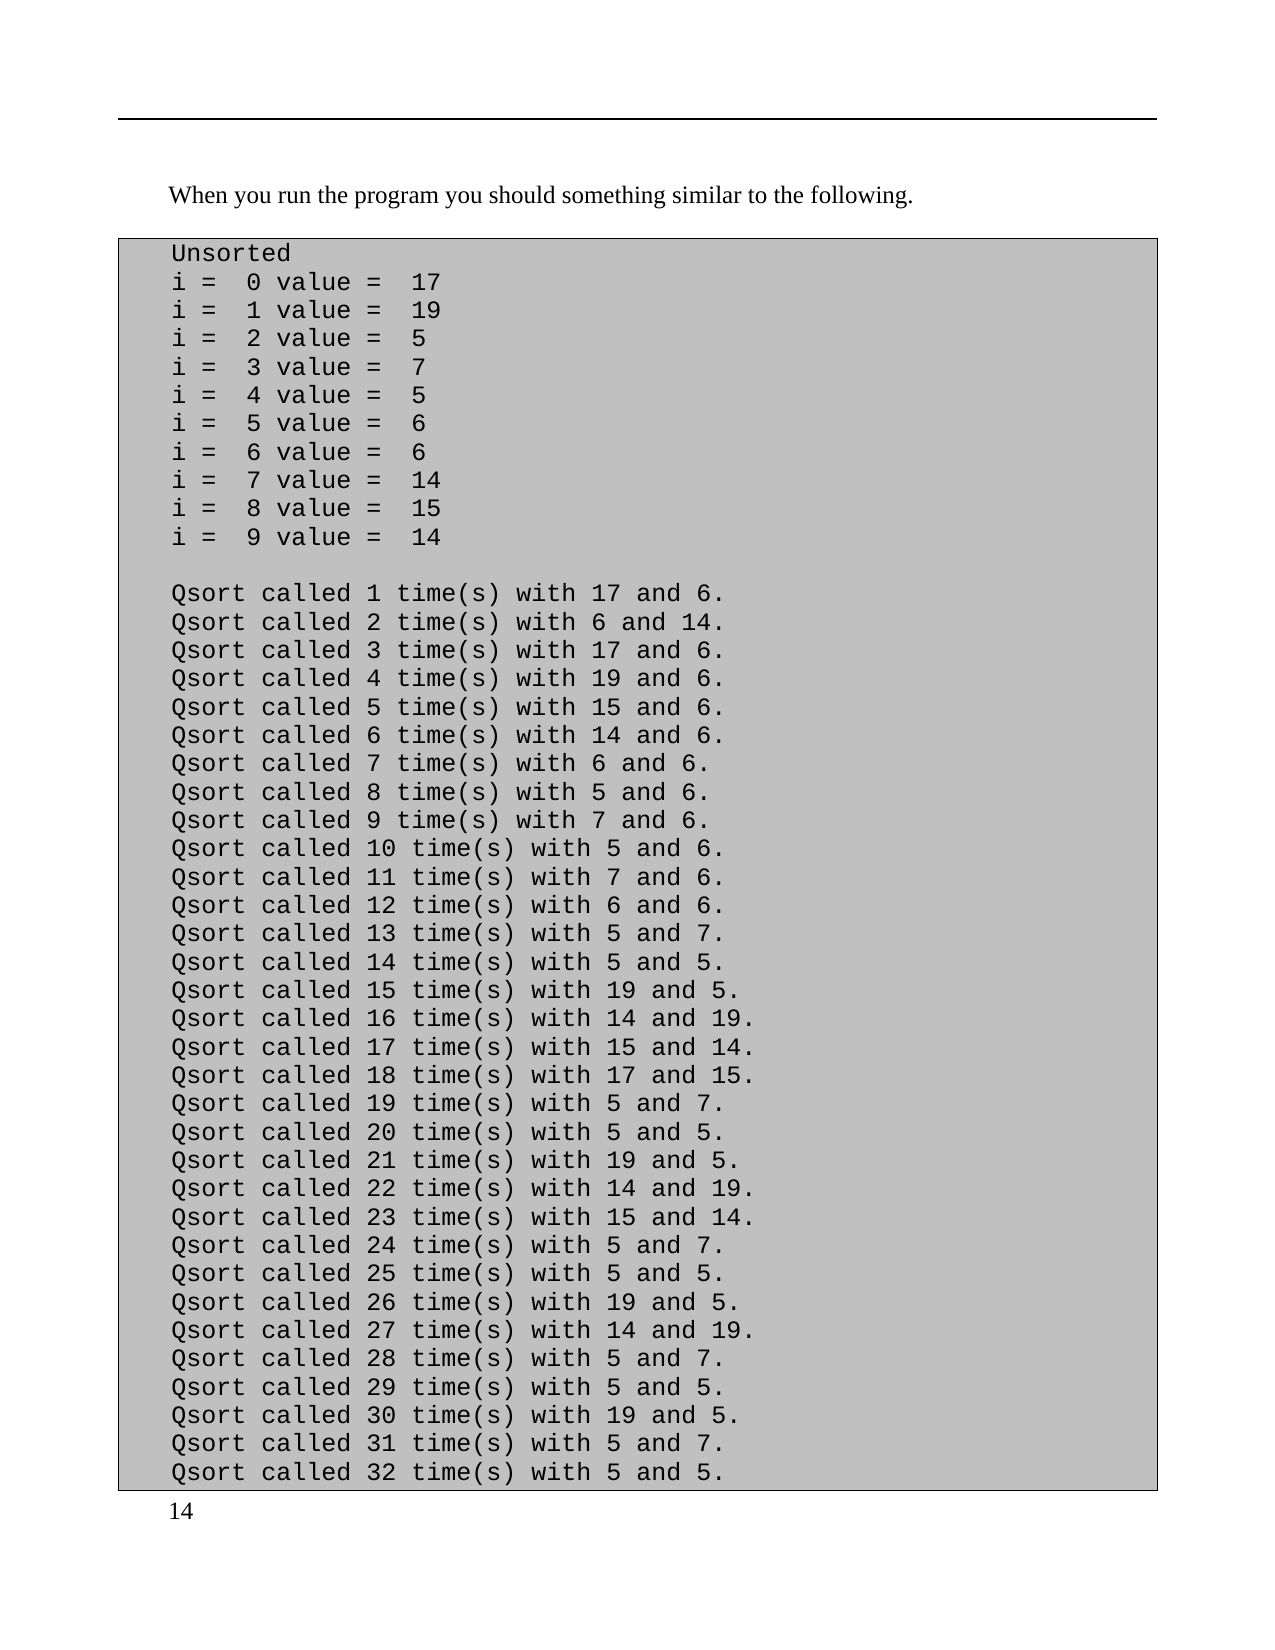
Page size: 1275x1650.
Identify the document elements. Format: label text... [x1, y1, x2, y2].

text Qsort called 5 time(s) with 15 and 6. [119, 691, 1157, 719]
text Qsort called 8 time(s) with 5 and 6. [119, 776, 1157, 804]
text Qsort called 7 time(s) with 6 and 6. [119, 748, 1157, 776]
text i = 0 value = 17 [119, 266, 1157, 294]
text Qsort called 13 time(s) with 5 and 7. [119, 918, 1157, 946]
text Qsort called 26 time(s) with 19 and 5. [119, 1286, 1157, 1314]
text Qsort called 24 time(s) with 5 and 7. [119, 1229, 1157, 1258]
text When you run the program you should something similar to the following. [118, 180, 1157, 209]
text Qsort called 27 time(s) with 14 and 19. [119, 1314, 1157, 1343]
text Qsort called 15 time(s) with 19 and 5. [119, 974, 1157, 1003]
text Qsort called 28 time(s) with 5 and 7. [119, 1343, 1157, 1371]
text Qsort called 16 time(s) with 14 and 19. [119, 1003, 1157, 1031]
text Qsort called 1 time(s) with 17 and 6. [119, 578, 1157, 606]
text Qsort called 10 time(s) with 5 and 6. [119, 833, 1157, 861]
text Qsort called 11 time(s) with 7 and 6. [119, 861, 1157, 889]
text Qsort called 19 time(s) with 5 and 7. [119, 1088, 1157, 1116]
text Qsort called 22 time(s) with 14 and 19. [119, 1173, 1157, 1201]
text Qsort called 29 time(s) with 5 and 5. [119, 1371, 1157, 1399]
text i = 2 value = 5 [119, 323, 1157, 351]
text i = 3 value = 7 [119, 351, 1157, 379]
text Unsorted [119, 239, 1157, 266]
text i = 9 value = 14 [119, 521, 1157, 549]
text Qsort called 20 time(s) with 5 and 5. [119, 1116, 1157, 1144]
text i = 8 value = 15 [119, 493, 1157, 521]
text Qsort called 6 time(s) with 14 and 6. [119, 719, 1157, 748]
text i = 1 value = 19 [119, 294, 1157, 323]
text Qsort called 32 time(s) with 5 and 5. [119, 1456, 1157, 1490]
text Qsort called 30 time(s) with 19 and 5. [119, 1399, 1157, 1428]
text Qsort called 23 time(s) with 15 and 14. [119, 1201, 1157, 1229]
text Qsort called 18 time(s) with 17 and 15. [119, 1059, 1157, 1088]
text Qsort called 2 time(s) with 6 and 14. [119, 606, 1157, 634]
text Qsort called 9 time(s) with 7 and 6. [119, 804, 1157, 833]
text i = 5 value = 6 [119, 408, 1157, 436]
text Qsort called 25 time(s) with 5 and 5. [119, 1258, 1157, 1286]
text Qsort called 3 time(s) with 17 and 6. [119, 634, 1157, 663]
text i = 6 value = 6 [119, 436, 1157, 464]
text Qsort called 4 time(s) with 19 and 6. [119, 663, 1157, 691]
text i = 4 value = 5 [119, 379, 1157, 408]
text Qsort called 12 time(s) with 6 and 6. [119, 889, 1157, 918]
text Qsort called 14 time(s) with 5 and 5. [119, 946, 1157, 974]
text Qsort called 17 time(s) with 15 and 14. [119, 1031, 1157, 1059]
text Qsort called 31 time(s) with 5 and 7. [119, 1428, 1157, 1456]
text i = 7 value = 14 [119, 464, 1157, 493]
text Qsort called 21 time(s) with 19 and 5. [119, 1144, 1157, 1173]
